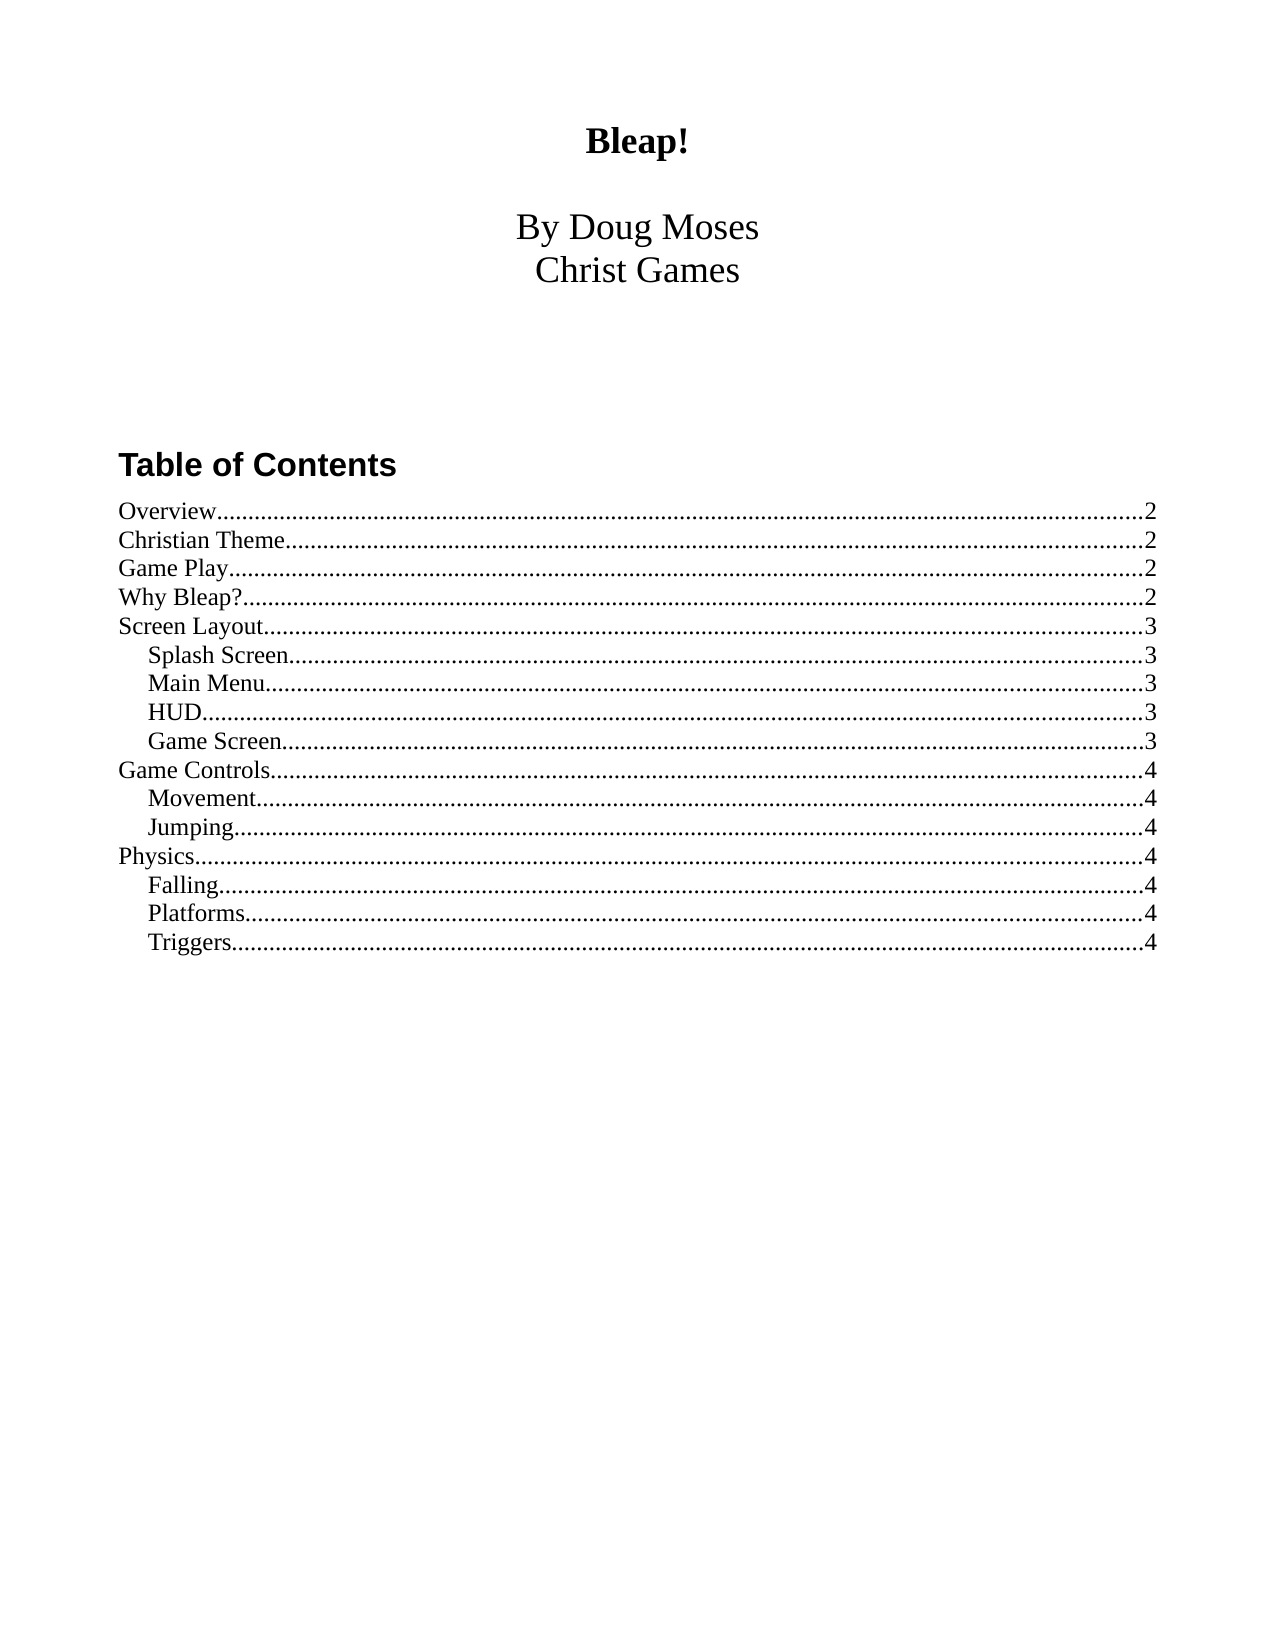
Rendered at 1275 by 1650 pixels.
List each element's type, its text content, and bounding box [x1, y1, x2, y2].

text Falling 4 [148, 870, 1157, 898]
text Screen Layout 3 [118, 611, 1157, 640]
text Why Bleap? 2 [118, 582, 1157, 611]
text HUD 3 [148, 697, 1157, 726]
text Splash Screen 3 [148, 640, 1157, 668]
text Triggers 4 [148, 927, 1157, 956]
text Platforms 4 [148, 898, 1157, 927]
text By Doug Moses [118, 204, 1157, 247]
text Jumping 4 [148, 812, 1157, 841]
text Movement 4 [148, 783, 1157, 812]
subtitle Table of Contents [118, 445, 1157, 483]
text Christ Games [118, 247, 1157, 291]
text Game Controls 4 [118, 755, 1157, 783]
text Overview 2 [118, 496, 1157, 525]
text Bleap! [118, 118, 1157, 161]
text Game Play 2 [118, 553, 1157, 582]
text Physics 4 [118, 841, 1157, 870]
text Christian Theme 2 [118, 525, 1157, 553]
text Game Screen 3 [148, 726, 1157, 755]
text Main Menu 3 [148, 668, 1157, 697]
